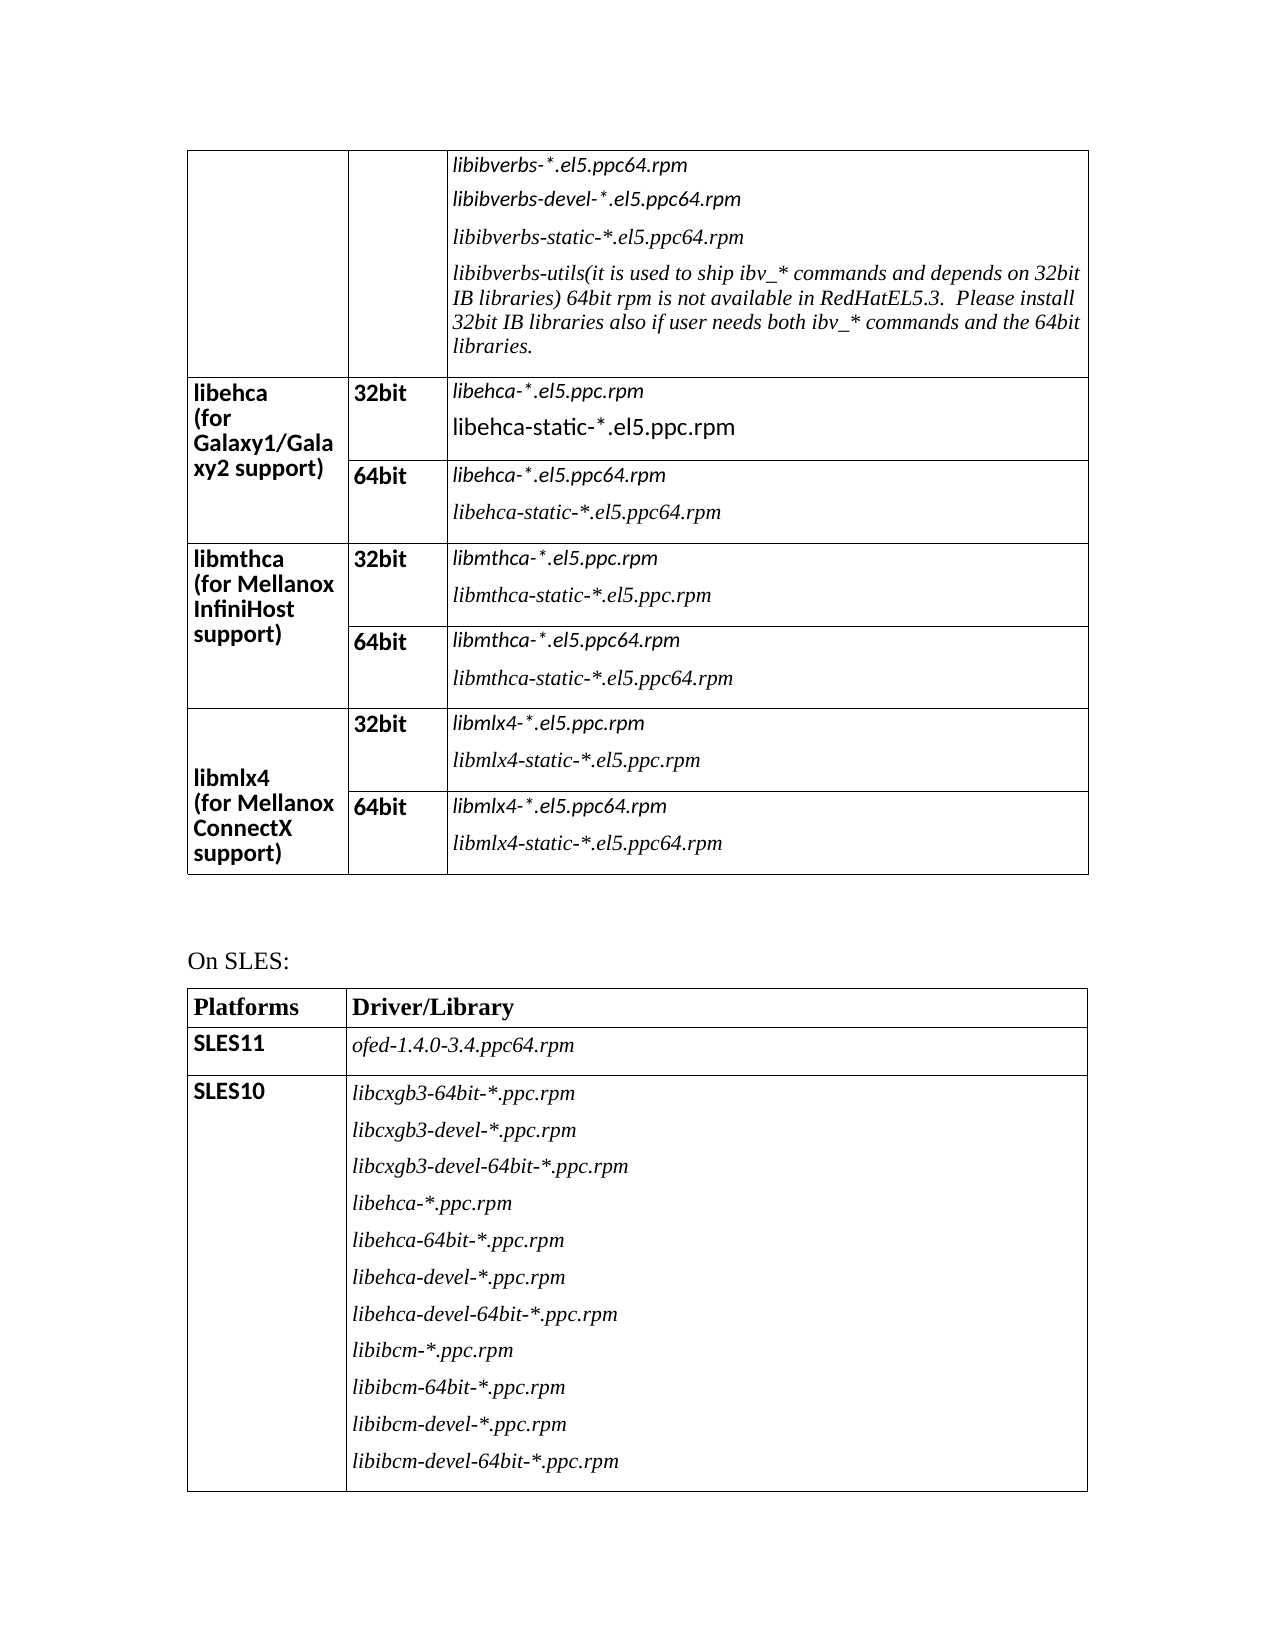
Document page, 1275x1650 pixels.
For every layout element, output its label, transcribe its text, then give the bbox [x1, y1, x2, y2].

table_cell libmlx4-*.el5.ppc64.rpm libmlx4-static-*.el5.ppc64.rpm [448, 792, 1088, 874]
table_cell libehca-*.el5.ppc.rpm libehca-static-*.el5.ppc.rpm [448, 378, 1088, 460]
table_cell libmthca-*.el5.ppc64.rpm libmthca-static-*.el5.ppc64.rpm [448, 627, 1088, 708]
table_cell 64bit [349, 627, 447, 708]
table_header Platforms [188, 989, 346, 1027]
table_cell libmlx4-*.el5.ppc.rpm libmlx4-static-*.el5.ppc.rpm [448, 709, 1088, 791]
table_cell [188, 151, 348, 377]
table_cell ofed-1.4.0-3.4.ppc64.rpm [347, 1028, 1087, 1075]
table_cell libibverbs-*.el5.ppc64.rpm libibverbs-devel-*.el5.ppc64.rpm libibverbs-static-*.el5.ppc64.rpm libibverbs-utils(it is used to ship ibv_* commands and depends on 32bit IB libraries) 64bit rpm is not available in RedHatEL5.3. Please install 32bit IB libraries also if user needs both ibv_* commands and the 64bit libraries. [448, 151, 1088, 377]
table_cell libcxgb3-64bit-*.ppc.rpm libcxgb3-devel-*.ppc.rpm libcxgb3-devel-64bit-*.ppc.rpm libehca-*.ppc.rpm libehca-64bit-*.ppc.rpm libehca-devel-*.ppc.rpm libehca-devel-64bit-*.ppc.rpm libibcm-*.ppc.rpm libibcm-64bit-*.ppc.rpm libibcm-devel-*.ppc.rpm libibcm-devel-64bit-*.ppc.rpm [347, 1076, 1087, 1491]
table_cell 32bit [349, 544, 447, 626]
table_cell SLES11 [188, 1028, 346, 1075]
table_cell libehca (for Galaxy1/Galaxy2 support) [188, 378, 348, 543]
table_cell 32bit [349, 709, 447, 791]
table_cell libmthca (for Mellanox InfiniHost support) [188, 544, 348, 708]
table_cell [349, 151, 447, 377]
table_cell libehca-*.el5.ppc64.rpm libehca-static-*.el5.ppc64.rpm [448, 461, 1088, 543]
table_cell 64bit [349, 461, 447, 543]
table_cell 64bit [349, 792, 447, 874]
table_cell SLES10 [188, 1076, 346, 1491]
table_cell libmlx4 (for Mellanox ConnectX support) [188, 709, 348, 874]
table_cell libmthca-*.el5.ppc.rpm libmthca-static-*.el5.ppc.rpm [448, 544, 1088, 626]
list On SLES: [187, 947, 1087, 975]
table_header Driver/Library [347, 989, 1087, 1027]
table_cell 32bit [349, 378, 447, 460]
